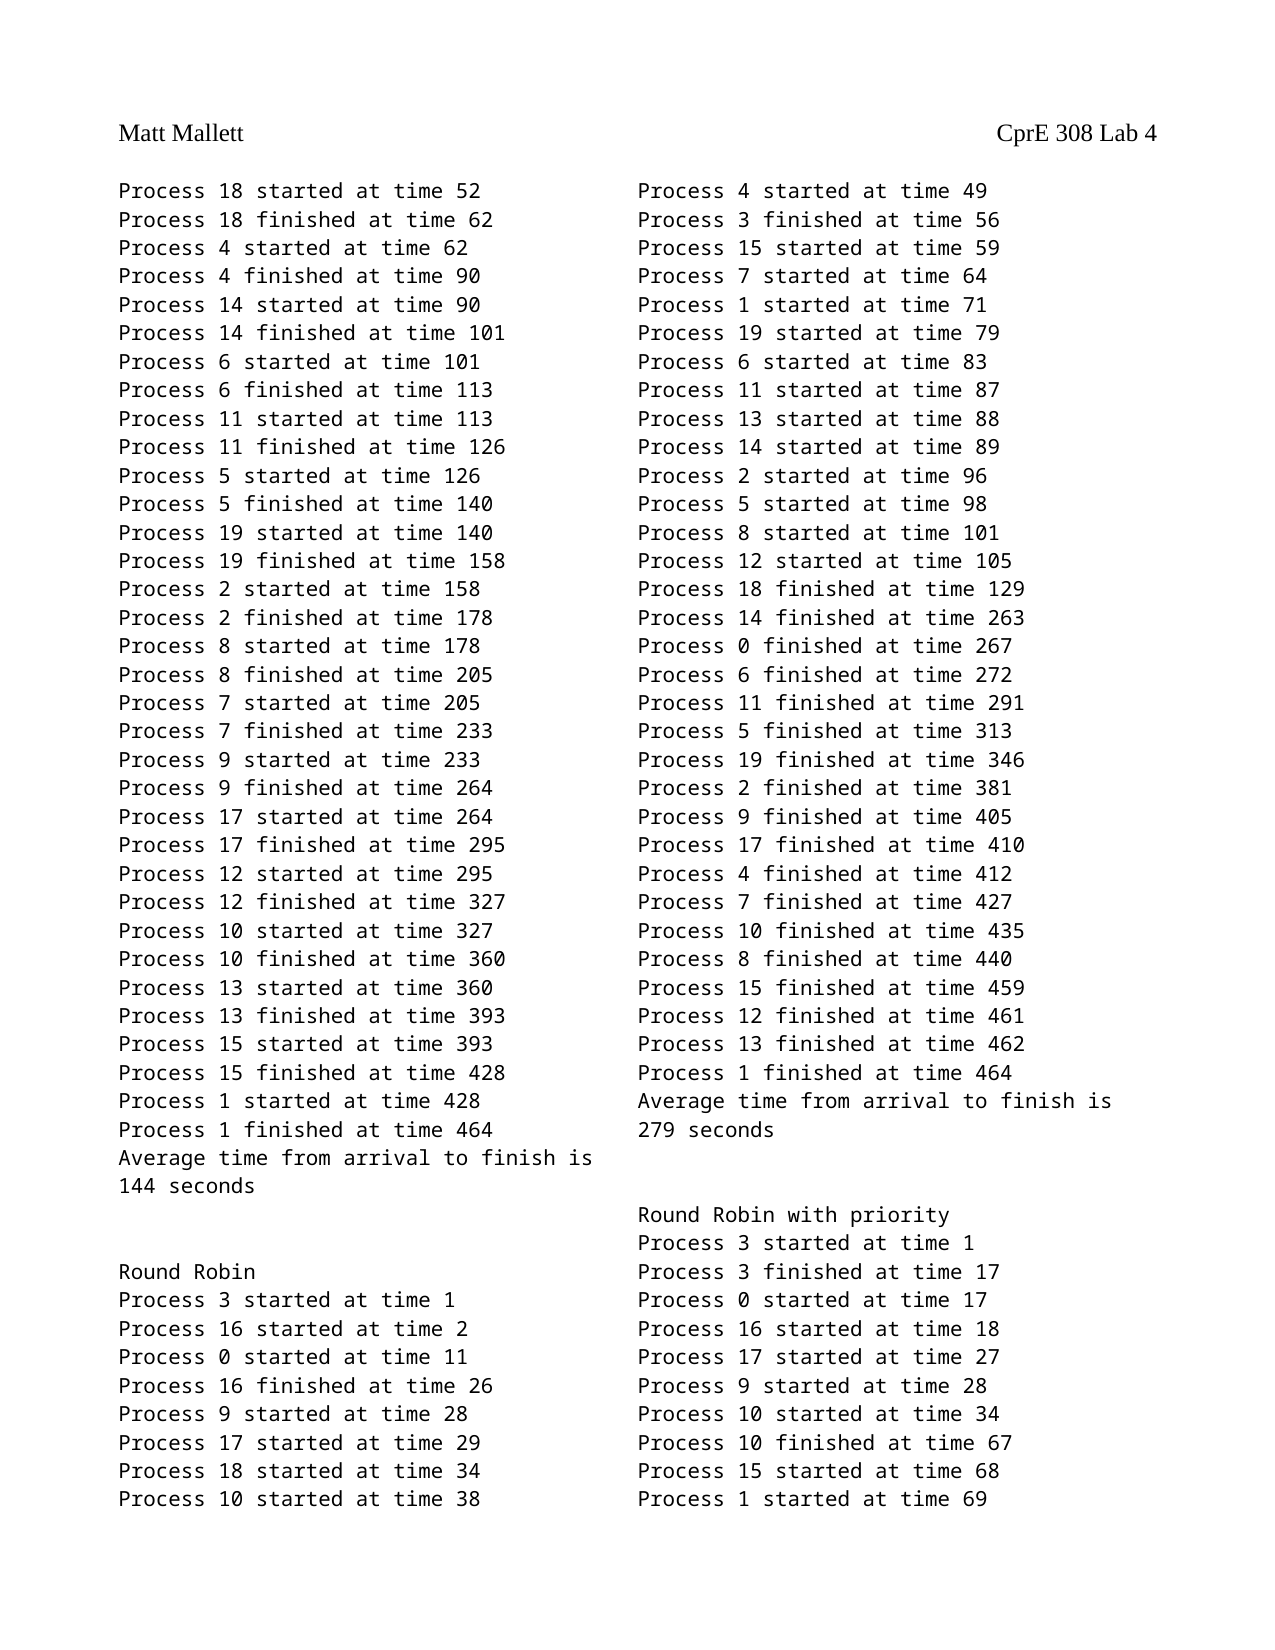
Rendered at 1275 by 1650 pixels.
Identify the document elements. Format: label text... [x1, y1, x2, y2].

text Process 4 finished at time 90 [118, 262, 637, 290]
text Process 4 started at time 62 [118, 233, 637, 262]
text Process 15 finished at time 459 [637, 973, 1157, 1001]
text Process 9 finished at time 264 [118, 773, 637, 802]
text Process 15 started at time 59 [637, 233, 1157, 262]
text Process 18 finished at time 129 [637, 574, 1157, 603]
text Process 13 started at time 88 [637, 404, 1157, 432]
text Process 10 started at time 34 [637, 1399, 1157, 1428]
text Process 7 started at time 64 [637, 262, 1157, 290]
text Process 9 started at time 28 [637, 1371, 1157, 1399]
text Process 16 finished at time 26 [118, 1371, 637, 1399]
text Process 6 started at time 83 [637, 347, 1157, 375]
text Process 1 started at time 71 [637, 290, 1157, 318]
text Round Robin with priority [637, 1200, 1157, 1228]
text Process 8 started at time 101 [637, 518, 1157, 546]
text Process 13 finished at time 462 [637, 1029, 1157, 1058]
text Process 18 started at time 52 [118, 176, 637, 205]
text Process 12 finished at time 461 [637, 1001, 1157, 1029]
text Process 19 started at time 140 [118, 518, 637, 546]
text Process 7 finished at time 427 [637, 887, 1157, 916]
text Process 8 started at time 178 [118, 631, 637, 660]
text Process 9 finished at time 405 [637, 802, 1157, 830]
text Process 3 finished at time 56 [637, 205, 1157, 233]
text Process 14 started at time 90 [118, 290, 637, 318]
text Process 2 started at time 158 [118, 574, 637, 603]
text Process 5 started at time 126 [118, 461, 637, 489]
text Process 1 finished at time 464 [637, 1058, 1157, 1086]
text Process 17 started at time 27 [637, 1342, 1157, 1371]
text Process 19 finished at time 346 [637, 745, 1157, 773]
text Process 17 finished at time 295 [118, 830, 637, 859]
text Process 2 started at time 96 [637, 461, 1157, 489]
text Process 13 finished at time 393 [118, 1001, 637, 1029]
text Process 11 finished at time 126 [118, 432, 637, 461]
text Average time from arrival to finish is 279 seconds [637, 1086, 1157, 1143]
text Process 12 started at time 295 [118, 859, 637, 887]
text Process 16 started at time 18 [637, 1314, 1157, 1342]
text Process 1 finished at time 464 [118, 1115, 637, 1143]
text Process 10 finished at time 435 [637, 916, 1157, 944]
text Process 4 finished at time 412 [637, 859, 1157, 887]
text Process 3 started at time 1 [118, 1285, 637, 1314]
text Process 9 started at time 233 [118, 745, 637, 773]
text Process 8 finished at time 205 [118, 660, 637, 688]
text Process 18 started at time 34 [118, 1456, 637, 1484]
text Process 7 started at time 205 [118, 688, 637, 717]
text Process 11 finished at time 291 [637, 688, 1157, 717]
text Process 15 started at time 68 [637, 1456, 1157, 1484]
text Process 3 finished at time 17 [637, 1257, 1157, 1285]
text Process 3 started at time 1 [637, 1228, 1157, 1257]
text Process 4 started at time 49 [637, 176, 1157, 205]
text Process 1 started at time 428 [118, 1086, 637, 1115]
text Process 10 finished at time 360 [118, 944, 637, 973]
text Process 5 finished at time 140 [118, 489, 637, 518]
text Process 10 finished at time 67 [637, 1428, 1157, 1456]
text Process 10 started at time 38 [118, 1484, 637, 1513]
text Process 18 finished at time 62 [118, 205, 637, 233]
text Process 6 started at time 101 [118, 347, 637, 375]
text Process 14 started at time 89 [637, 432, 1157, 461]
text Process 14 finished at time 263 [637, 603, 1157, 631]
text Process 12 finished at time 327 [118, 887, 637, 916]
text Process 2 finished at time 381 [637, 773, 1157, 802]
text Process 8 finished at time 440 [637, 944, 1157, 973]
text Process 13 started at time 360 [118, 973, 637, 1001]
text Process 5 finished at time 313 [637, 717, 1157, 745]
text Process 11 started at time 113 [118, 404, 637, 432]
text Process 2 finished at time 178 [118, 603, 637, 631]
text Round Robin [118, 1257, 637, 1285]
text Process 6 finished at time 272 [637, 660, 1157, 688]
text Process 14 finished at time 101 [118, 318, 637, 347]
text Process 19 finished at time 158 [118, 546, 637, 574]
text Process 6 finished at time 113 [118, 375, 637, 404]
text Process 5 started at time 98 [637, 489, 1157, 518]
text Process 17 finished at time 410 [637, 830, 1157, 859]
text Process 15 started at time 393 [118, 1029, 637, 1058]
text Process 16 started at time 2 [118, 1314, 637, 1342]
text Process 1 started at time 69 [637, 1484, 1157, 1513]
text Process 9 started at time 28 [118, 1399, 637, 1428]
text Average time from arrival to finish is 144 seconds [118, 1143, 637, 1200]
text Process 10 started at time 327 [118, 916, 637, 944]
text Process 11 started at time 87 [637, 375, 1157, 404]
text Process 12 started at time 105 [637, 546, 1157, 574]
text Process 15 finished at time 428 [118, 1058, 637, 1086]
text Process 0 finished at time 267 [637, 631, 1157, 660]
text Process 0 started at time 17 [637, 1285, 1157, 1314]
text Process 17 started at time 29 [118, 1428, 637, 1456]
text Process 17 started at time 264 [118, 802, 637, 830]
text Process 19 started at time 79 [637, 318, 1157, 347]
text Process 7 finished at time 233 [118, 717, 637, 745]
text Process 0 started at time 11 [118, 1342, 637, 1371]
